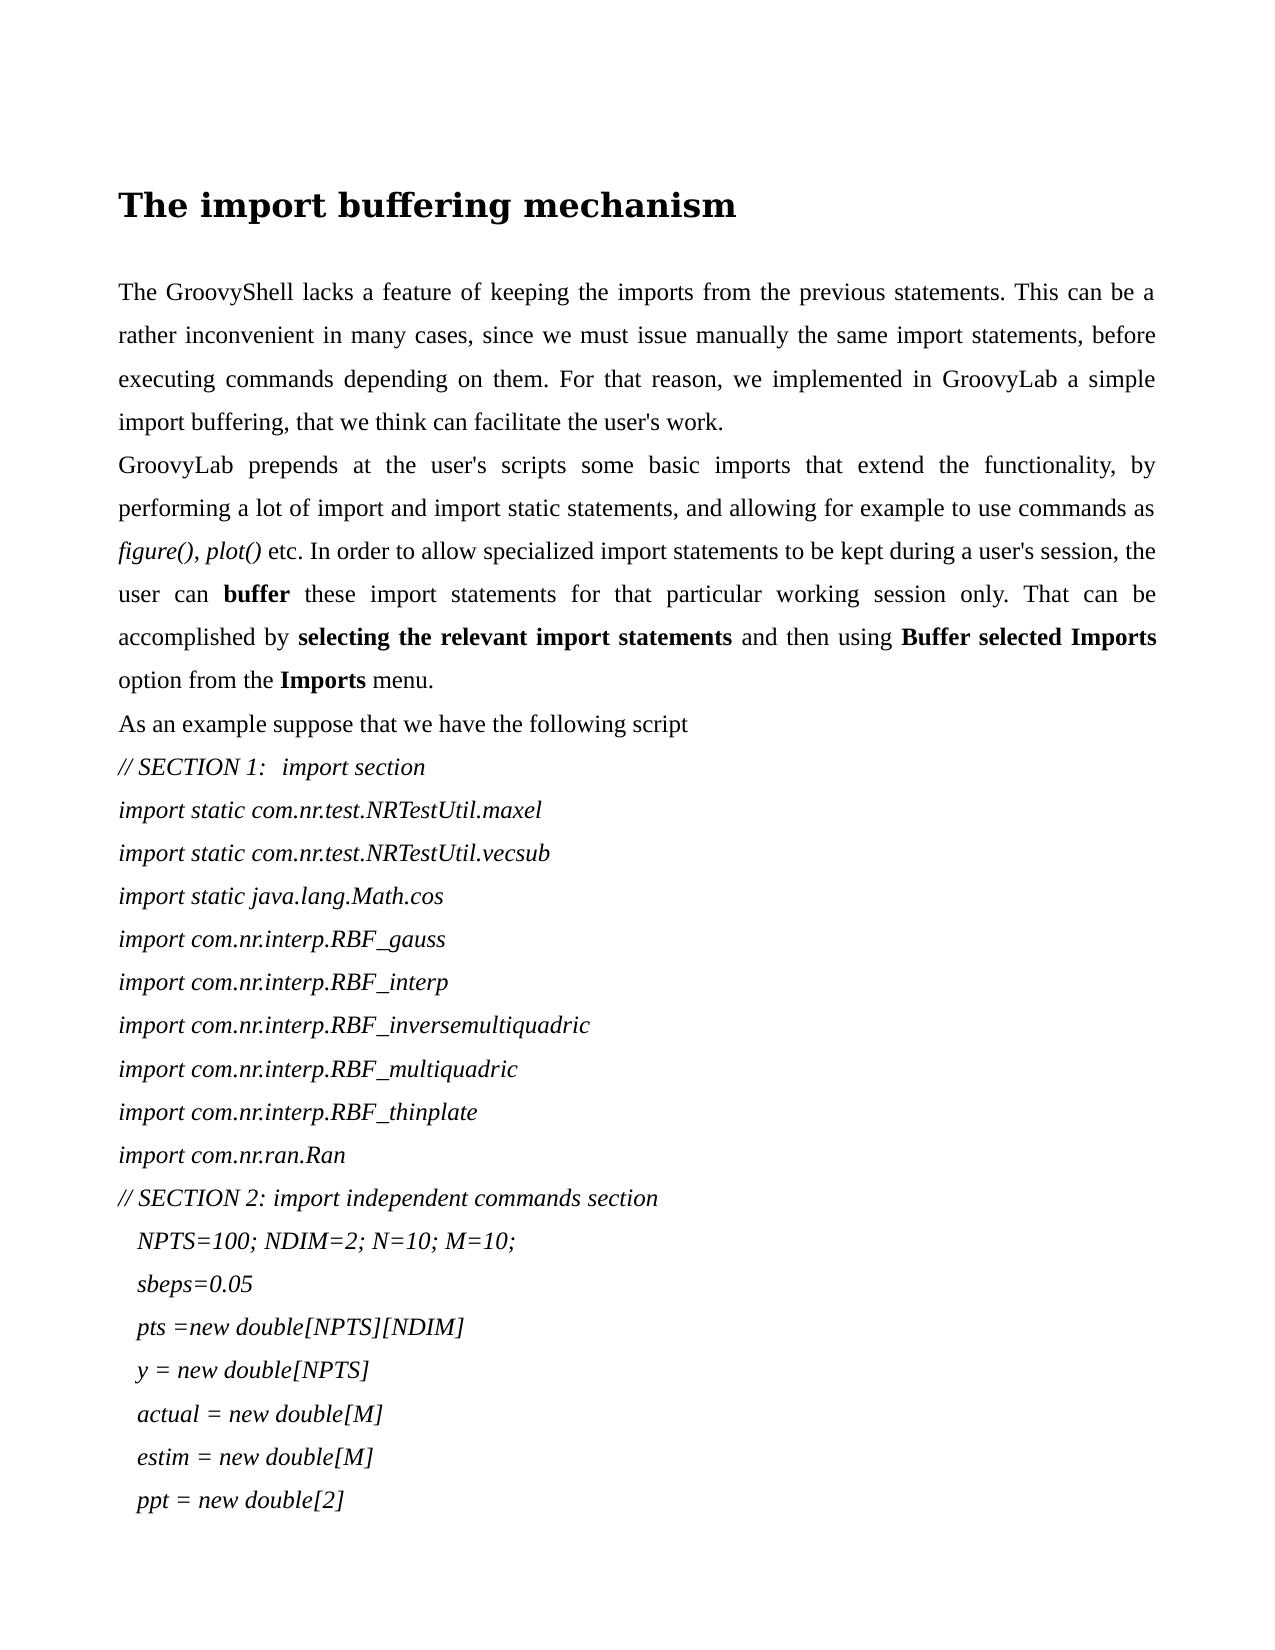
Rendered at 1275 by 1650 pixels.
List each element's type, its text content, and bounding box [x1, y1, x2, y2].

text // SECTION 1: import section [118, 752, 1157, 781]
text pts =new double[NPTS][NDIM] [118, 1312, 1157, 1341]
text actual = new double[M] [118, 1399, 1157, 1427]
subtitle The import buffering mechanism [118, 186, 1157, 225]
text // SECTION 2: import independent commands section [118, 1183, 1157, 1212]
text import com.nr.interp.RBF_thinplate [118, 1097, 1157, 1126]
text import com.nr.ran.Ran [118, 1140, 1157, 1169]
text NPTS=100; NDIM=2; N=10; M=10; [118, 1226, 1157, 1255]
text As an example suppose that we have the following script [118, 709, 1157, 737]
text GroovyLab prepends at the user's scripts some basic imports that extend the functionality, by performing a lot of import and import static statements, and allowing for example to use commands as figure(), plot() etc. In order to allow specialized import statements to be kept during a user's session, the user can buffer these import statements for that particular working session only. That can be accomplished by selecting the relevant import statements and then using Buffer selected Imports option from the Imports menu. [118, 450, 1157, 694]
text import com.nr.interp.RBF_interp [118, 967, 1157, 996]
text estim = new double[M] [118, 1442, 1157, 1471]
text y = new double[NPTS] [118, 1356, 1157, 1384]
text The GroovyShell lacks a feature of keeping the imports from the previous statements. This can be a rather inconvenient in many cases, since we must issue manually the same import statements, before executing commands depending on them. For that reason, we implemented in GroovyLab a simple import buffering, that we think can facilitate the user's work. [118, 277, 1157, 436]
text import static com.nr.test.NRTestUtil.vecsub [118, 838, 1157, 867]
text sbeps=0.05 [118, 1269, 1157, 1298]
text import static com.nr.test.NRTestUtil.maxel [118, 795, 1157, 824]
text import com.nr.interp.RBF_gauss [118, 924, 1157, 953]
text ppt = new double[2] [118, 1485, 1157, 1514]
text import static java.lang.Math.cos [118, 881, 1157, 910]
text import com.nr.interp.RBF_multiquadric [118, 1054, 1157, 1082]
text import com.nr.interp.RBF_inversemultiquadric [118, 1011, 1157, 1039]
